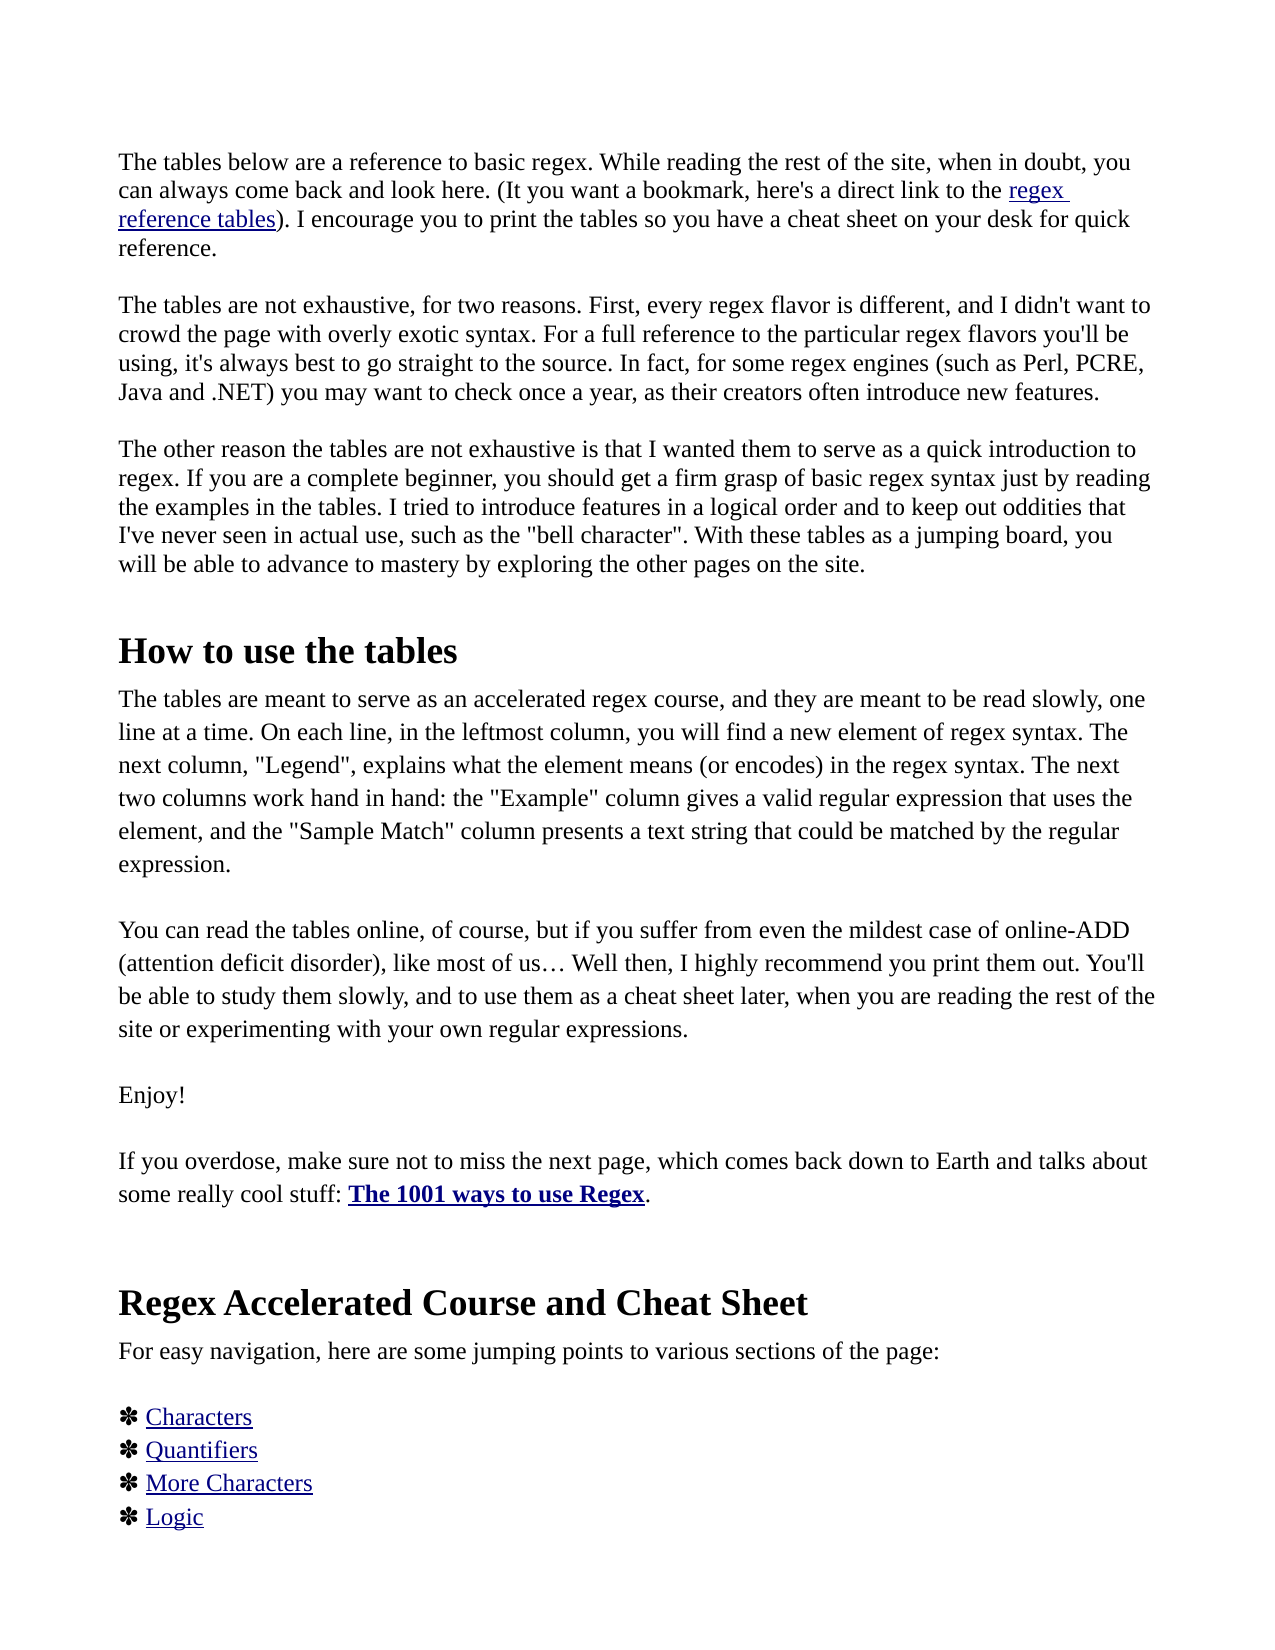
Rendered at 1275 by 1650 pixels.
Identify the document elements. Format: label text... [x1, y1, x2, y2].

subtitle How to use the tables [118, 628, 1157, 672]
text The tables are meant to serve as an accelerated regex course, and they are meant to be read slowly, one line at a time. On each line, in the leftmost column, you will find a new element of regex syntax. The next column, "Legend", explains what the element means (or encodes) in the regex syntax. The next two columns work hand in hand: the "Example" column gives a valid regular expression that uses the element, and the "Sample Match" column presents a text string that could be matched by the regular expression. You can read the tables online, of course, but if you suffer from even the mildest case of online-ADD (attention deficit disorder), like most of us… Well then, I highly recommend you print them out. You'll be able to study them slowly, and to use them as a cheat sheet later, when you are reading the rest of the site or experimenting with your own regular expressions. Enjoy! If you overdose, make sure not to miss the next page, which comes back down to Earth and talks about some really cool stuff: The 1001 ways to use Regex. [118, 684, 1157, 1241]
text The tables below are a reference to basic regex. While reading the rest of the site, when in doubt, you can always come back and look here. (It you want a bookmark, here's a direct link to the regex reference tables). I encourage you to print the tables so you have a cheat sheet on your desk for quick reference. The tables are not exhaustive, for two reasons. First, every regex flavor is different, and I didn't want to crowd the page with overly exotic syntax. For a full reference to the particular regex flavors you'll be using, it's always best to go straight to the source. In fact, for some regex engines (such as Perl, PCRE, Java and .NET) you may want to check once a year, as their creators often introduce new features. The other reason the tables are not exhaustive is that I wanted them to serve as a quick introduction to regex. If you are a complete beginner, you should get a firm grasp of basic regex syntax just by reading the examples in the tables. I tried to introduce features in a logical order and to keep out oddities that I've never seen in actual use, such as the "bell character". With these tables as a jumping board, you will be able to advance to mastery by exploring the other pages on the site. [118, 118, 1157, 578]
subtitle Regex Accelerated Course and Cheat Sheet [118, 1281, 1157, 1324]
text For easy navigation, here are some jumping points to various sections of the page: ✽ Characters ✽ Quantifiers ✽ More Characters ✽ Logic [118, 1336, 1157, 1530]
